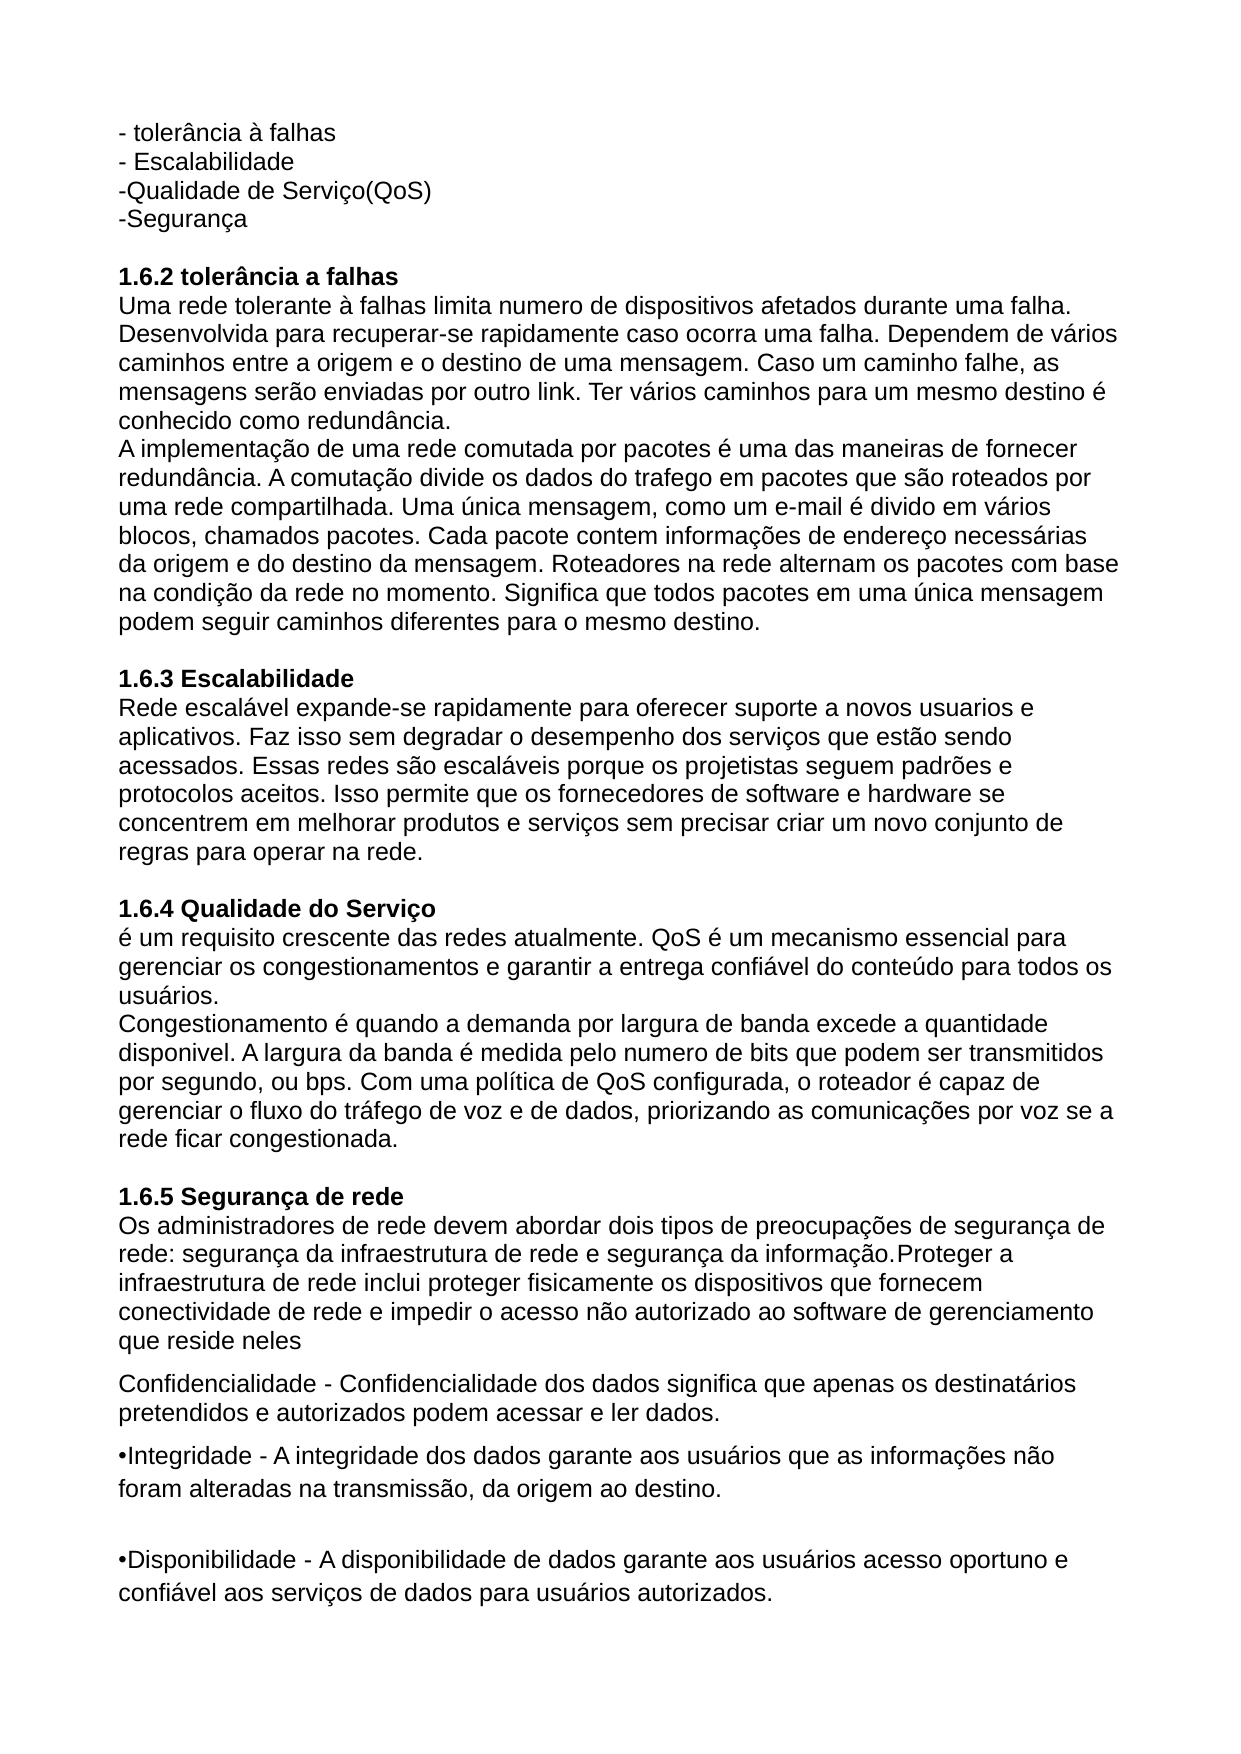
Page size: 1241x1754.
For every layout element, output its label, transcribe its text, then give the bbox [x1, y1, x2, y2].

text 1.6.2 tolerância a falhas [118, 262, 1122, 291]
text Rede escalável expande-se rapidamente para oferecer suporte a novos usuarios e aplicativos. Faz isso sem degradar o desempenho dos serviços que estão sendo acessados. Essas redes são escaláveis porque os projetistas seguem padrões e protocolos aceitos. Isso permite que os fornecedores de software e hardware se concentrem em melhorar produtos e serviços sem precisar criar um novo conjunto de regras para operar na rede. [118, 693, 1122, 866]
text Confidencialidade - Confidencialidade dos dados significa que apenas os destinatários pretendidos e autorizados podem acessar e ler dados. [118, 1369, 1122, 1426]
text Os administradores de rede devem abordar dois tipos de preocupações de segurança de rede: segurança da infraestrutura de rede e segurança da informação.Proteger a infraestrutura de rede inclui proteger fisicamente os dispositivos que fornecem conectividade de rede e impedir o acesso não autorizado ao software de gerenciamento que reside neles [118, 1211, 1122, 1354]
text Congestionamento é quando a demanda por largura de banda excede a quantidade disponivel. A largura da banda é medida pelo numero de bits que podem ser transmitidos por segundo, ou bps. Com uma política de QoS configurada, o roteador é capaz de gerenciar o fluxo do tráfego de voz e de dados, priorizando as comunicações por voz se a rede ficar congestionada. [118, 1009, 1122, 1153]
text 1.6.3 Escalabilidade [118, 664, 1122, 693]
text A implementação de uma rede comutada por pacotes é uma das maneiras de fornecer redundância. A comutação divide os dados do trafego em pacotes que são roteados por uma rede compartilhada. Uma única mensagem, como um e-mail é divido em vários blocos, chamados pacotes. Cada pacote contem informações de endereço necessárias da origem e do destino da mensagem. Roteadores na rede alternam os pacotes com base na condição da rede no momento. Significa que todos pacotes em uma única mensagem podem seguir caminhos diferentes para o mesmo destino. [118, 434, 1122, 636]
text - Escalabilidade [118, 147, 1122, 176]
text é um requisito crescente das redes atualmente. QoS é um mecanismo essencial para gerenciar os congestionamentos e garantir a entrega confiável do conteúdo para todos os usuários. [118, 923, 1122, 1009]
text 1.6.4 Qualidade do Serviço [118, 894, 1122, 923]
list Integridade - A integridade dos dados garante aos usuários que as informações não foram alteradas na transmissão, da origem ao destino. [118, 1441, 1122, 1503]
text Uma rede tolerante à falhas limita numero de dispositivos afetados durante uma falha. Desenvolvida para recuperar-se rapidamente caso ocorra uma falha. Dependem de vários caminhos entre a origem e o destino de uma mensagem. Caso um caminho falhe, as mensagens serão enviadas por outro link. Ter vários caminhos para um mesmo destino é conhecido como redundância. [118, 291, 1122, 434]
text -Qualidade de Serviço(QoS) [118, 176, 1122, 204]
text - tolerância à falhas [118, 118, 1122, 147]
text 1.6.5 Segurança de rede [118, 1182, 1122, 1211]
list Disponibilidade - A disponibilidade de dados garante aos usuários acesso oportuno e confiável aos serviços de dados para usuários autorizados. [118, 1545, 1122, 1607]
text -Segurança [118, 204, 1122, 233]
